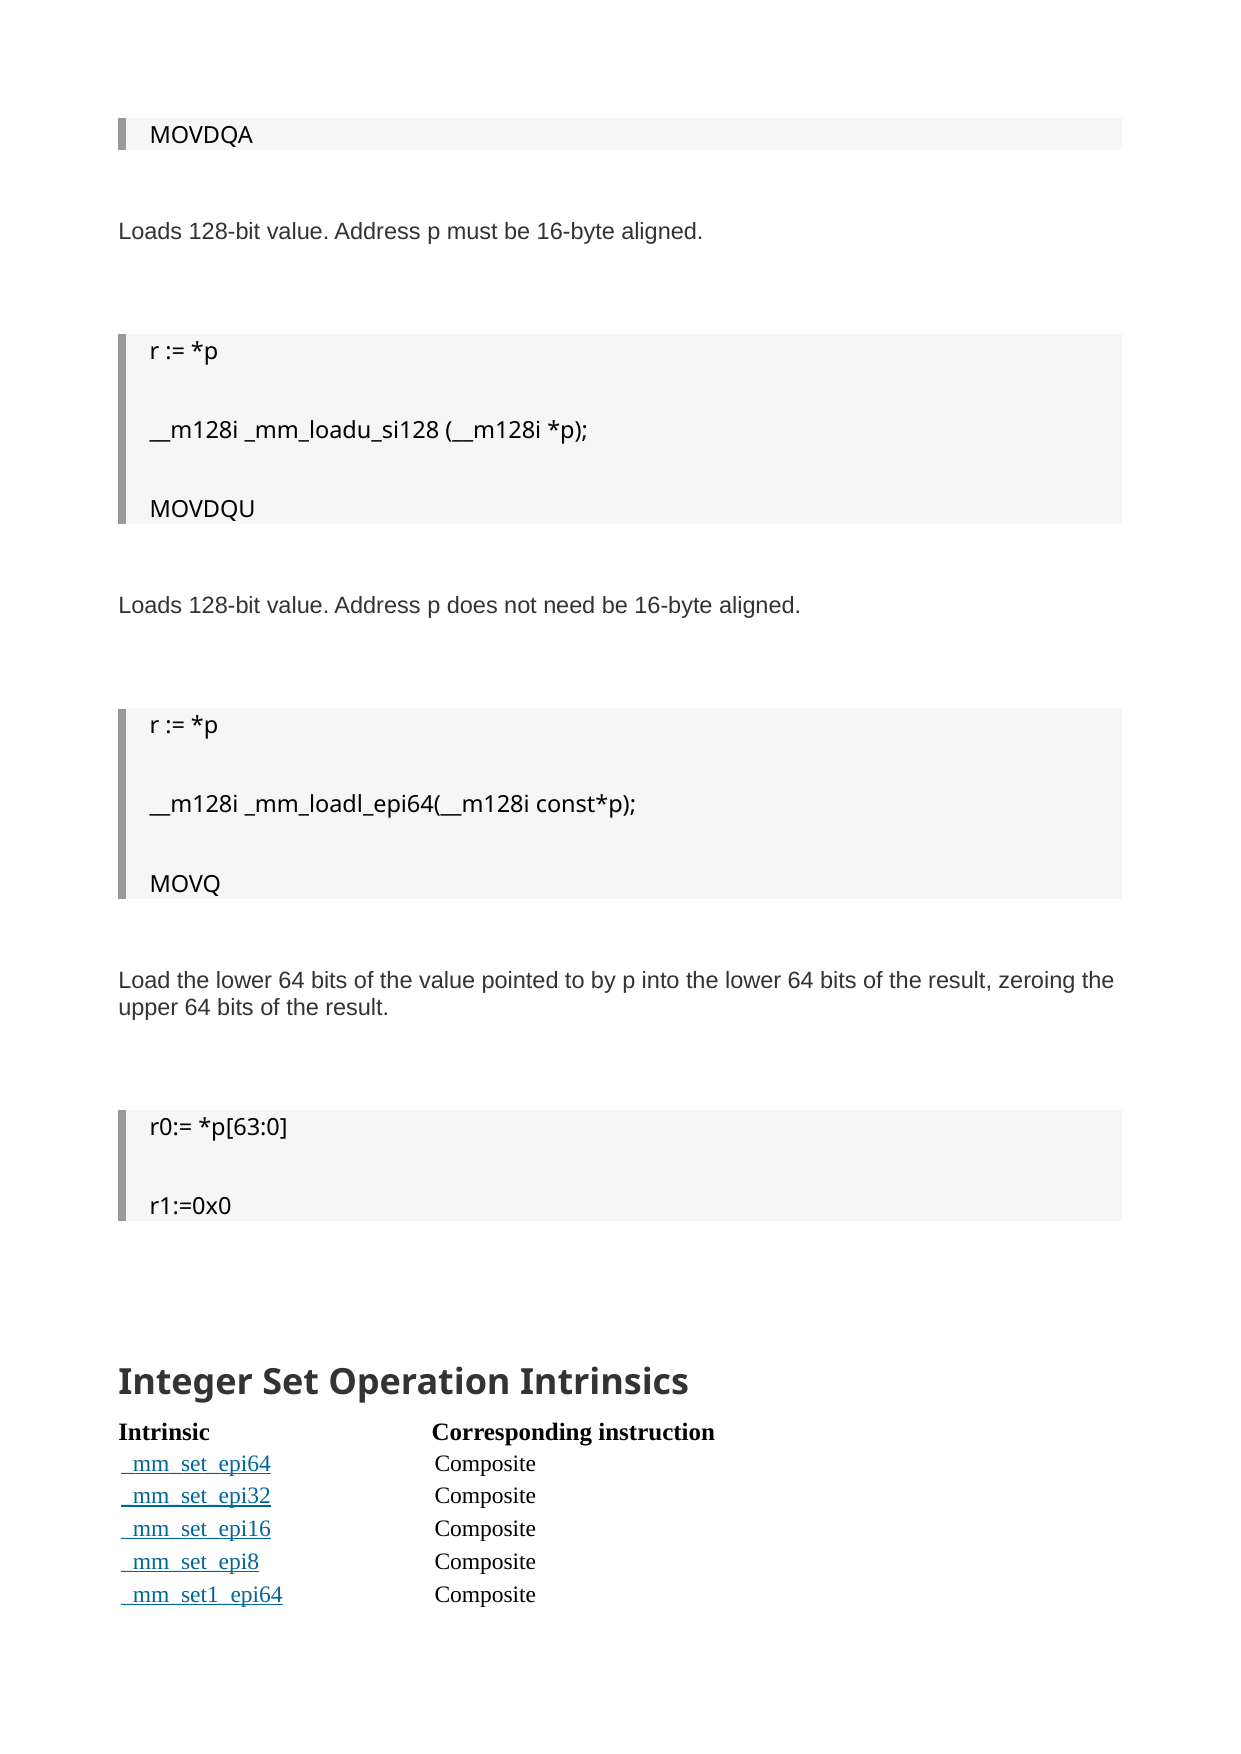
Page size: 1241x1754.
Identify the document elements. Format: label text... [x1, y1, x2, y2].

table_header Corresponding instruction [431, 1418, 732, 1446]
picture [272, 1589, 278, 1596]
text __m128i _mm_loadu_si128 (__m128i *p); [126, 413, 1122, 445]
subtitle Integer Set Operation Intrinsics [118, 1356, 1122, 1405]
table_cell Composite [431, 1479, 732, 1512]
text r := *p [118, 708, 1122, 741]
table_cell _mm_set_epi32 [118, 1479, 431, 1512]
text r0:= *p[63:0] [126, 1110, 1122, 1142]
text Loads 128-bit value. Address p does not need be 16-byte aligned. [118, 592, 1122, 619]
text __m128i _mm_loadl_epi64(__m128i const*p); [126, 788, 1122, 820]
table_cell Composite [431, 1545, 732, 1577]
text Load the lower 64 bits of the value pointed to by p into the lower 64 bits of the result, zeroing the upper 64 bits of the result. [118, 966, 1122, 1020]
table_cell _mm_set_epi8 [118, 1545, 431, 1577]
text MOVDQU [126, 492, 1122, 524]
text r1:=0x0 [126, 1189, 1122, 1221]
text MOVDQA [126, 118, 1122, 150]
text MOVQ [126, 867, 1122, 899]
table_cell Composite [431, 1512, 732, 1544]
table_cell _mm_set_epi64 [118, 1446, 431, 1479]
table_cell _mm_set1_epi64 [118, 1578, 431, 1610]
table_cell Composite [431, 1446, 732, 1479]
table_cell _mm_set_epi16 [118, 1512, 431, 1544]
table_cell Composite [431, 1578, 732, 1610]
text r := *p [126, 334, 1122, 366]
text Loads 128-bit value. Address p must be 16-byte aligned. [118, 218, 1122, 244]
table_header Intrinsic [118, 1418, 431, 1446]
